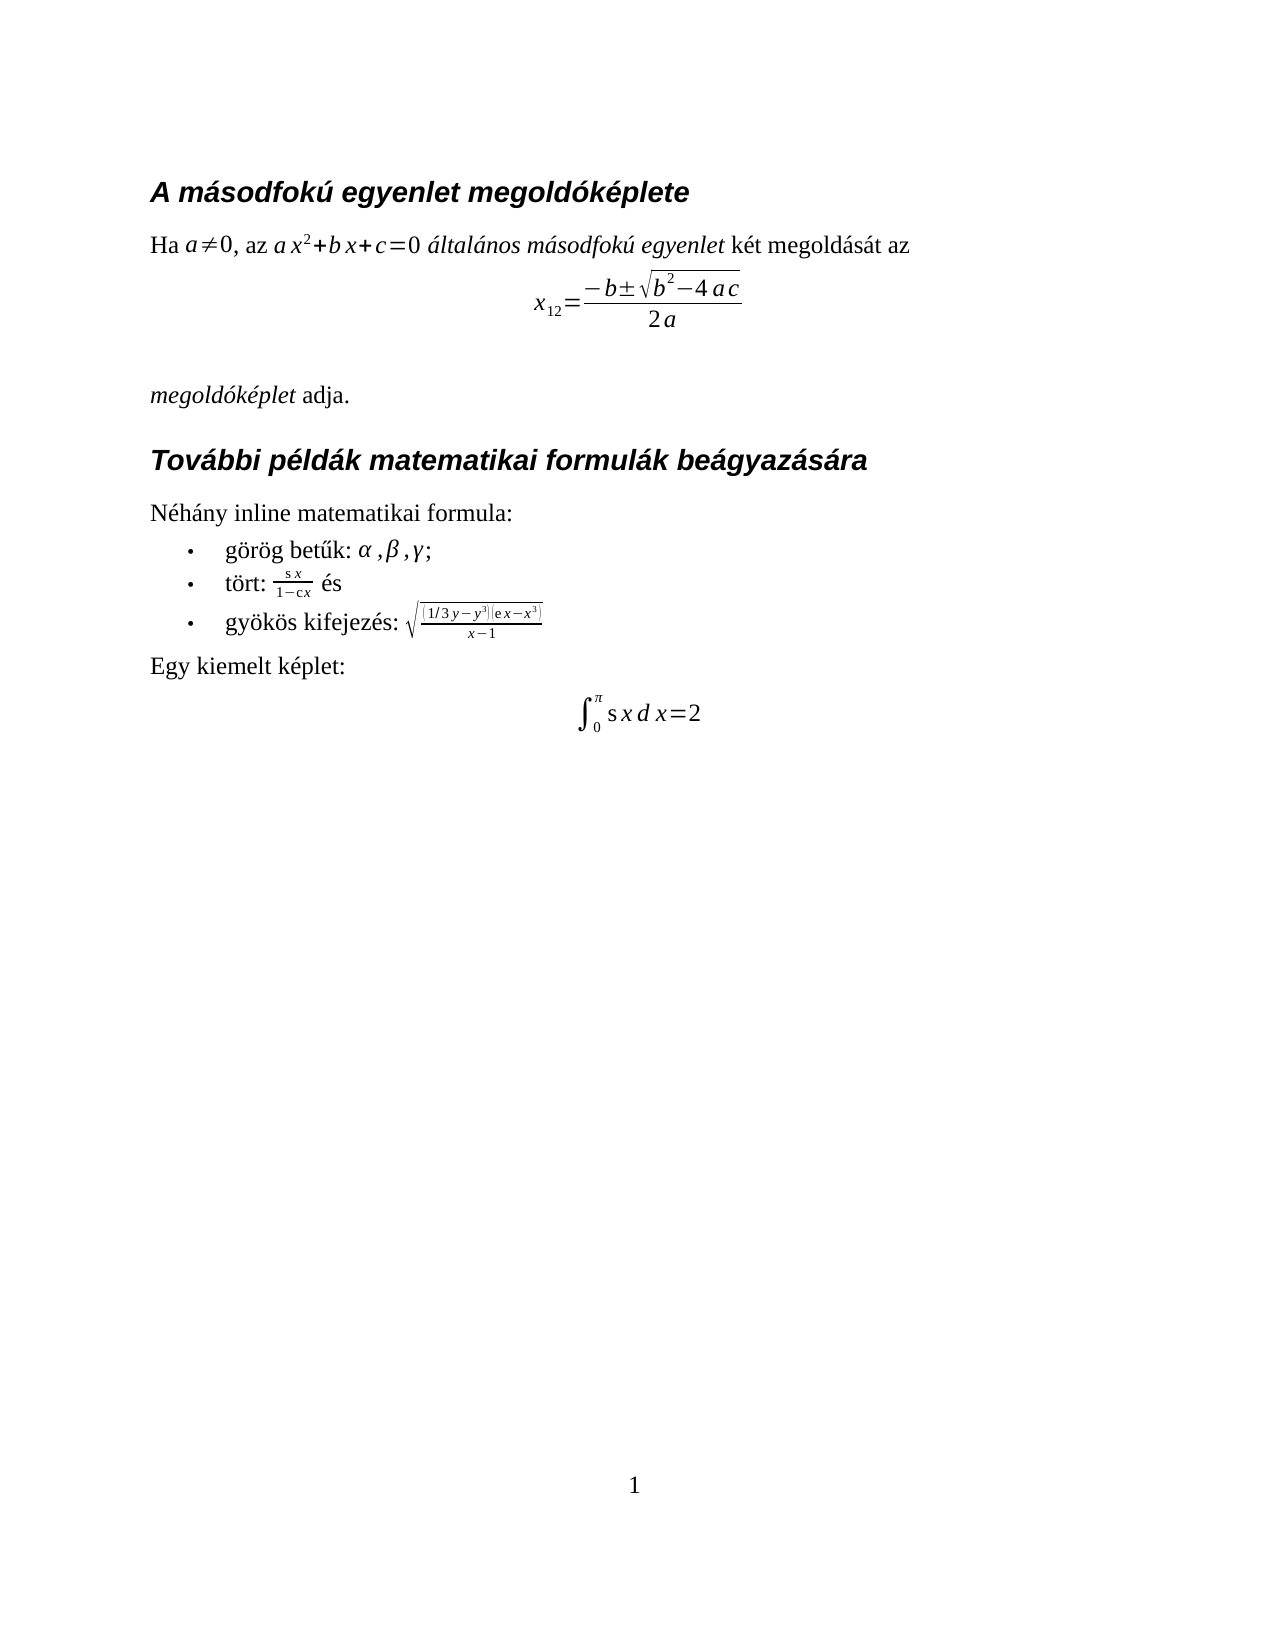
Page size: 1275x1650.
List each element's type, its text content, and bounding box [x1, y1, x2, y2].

text Egy kiemelt képlet: [150, 651, 1125, 679]
list gyökös kifejezés: [187, 600, 1125, 642]
list görög betűk: ; [187, 535, 1125, 564]
text Ha , az általános másodfokú egyenlet két megoldását az [150, 230, 1125, 259]
subtitle A másodfokú egyenlet megoldóképlete [150, 175, 1125, 208]
text Néhány inline matematikai formula: [150, 498, 1125, 526]
text megoldóképlet adja. [150, 380, 1125, 409]
subtitle További példák matematikai formulák beágyazására [150, 443, 1125, 476]
list tört: és [187, 564, 1125, 600]
